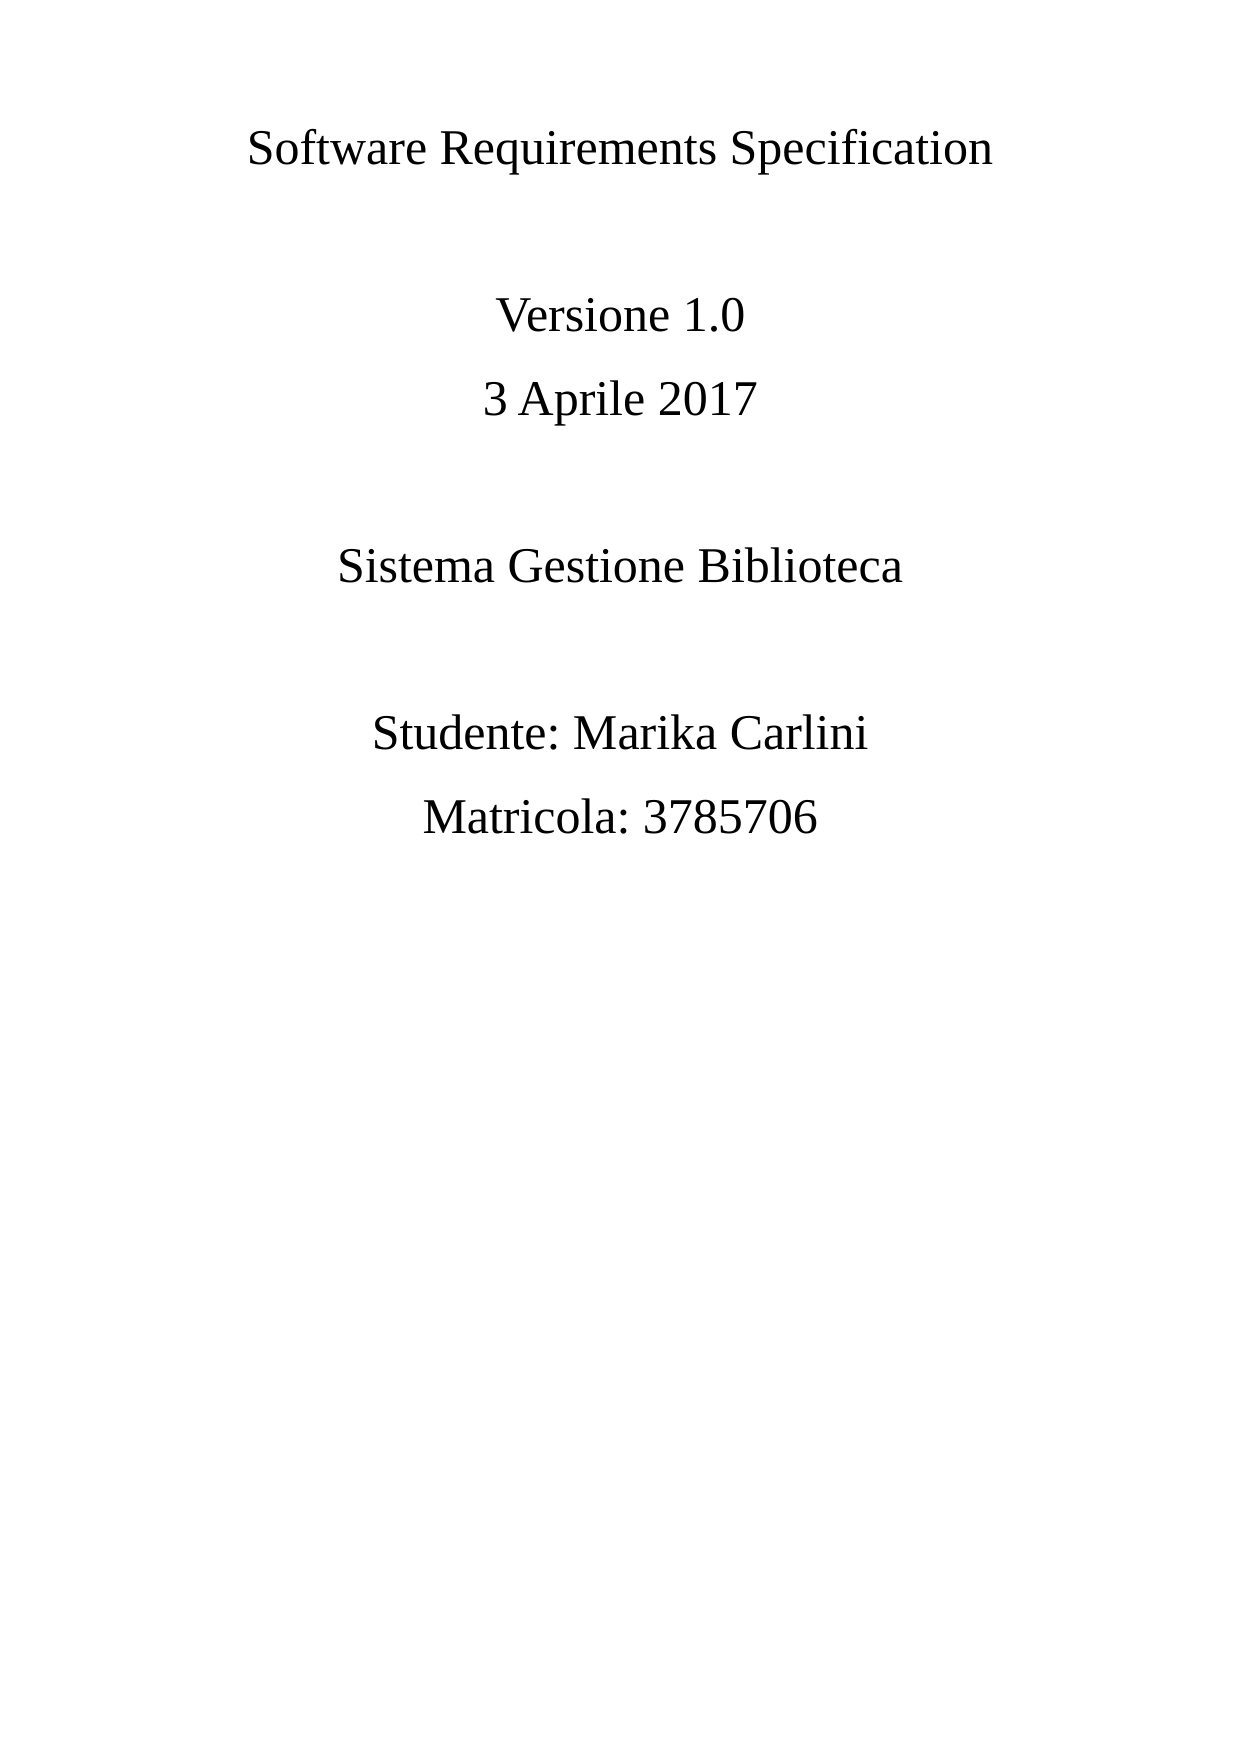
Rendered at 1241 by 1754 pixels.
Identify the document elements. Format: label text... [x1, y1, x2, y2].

text Studente: Marika Carlini [118, 703, 1122, 760]
text Matricola: 3785706 [118, 786, 1122, 844]
text Versione 1.0 [118, 285, 1122, 343]
text 3 Aprile 2017 [118, 369, 1122, 426]
text Software Requirements Specification [118, 118, 1122, 176]
text Sistema Gestione Biblioteca [118, 536, 1122, 593]
